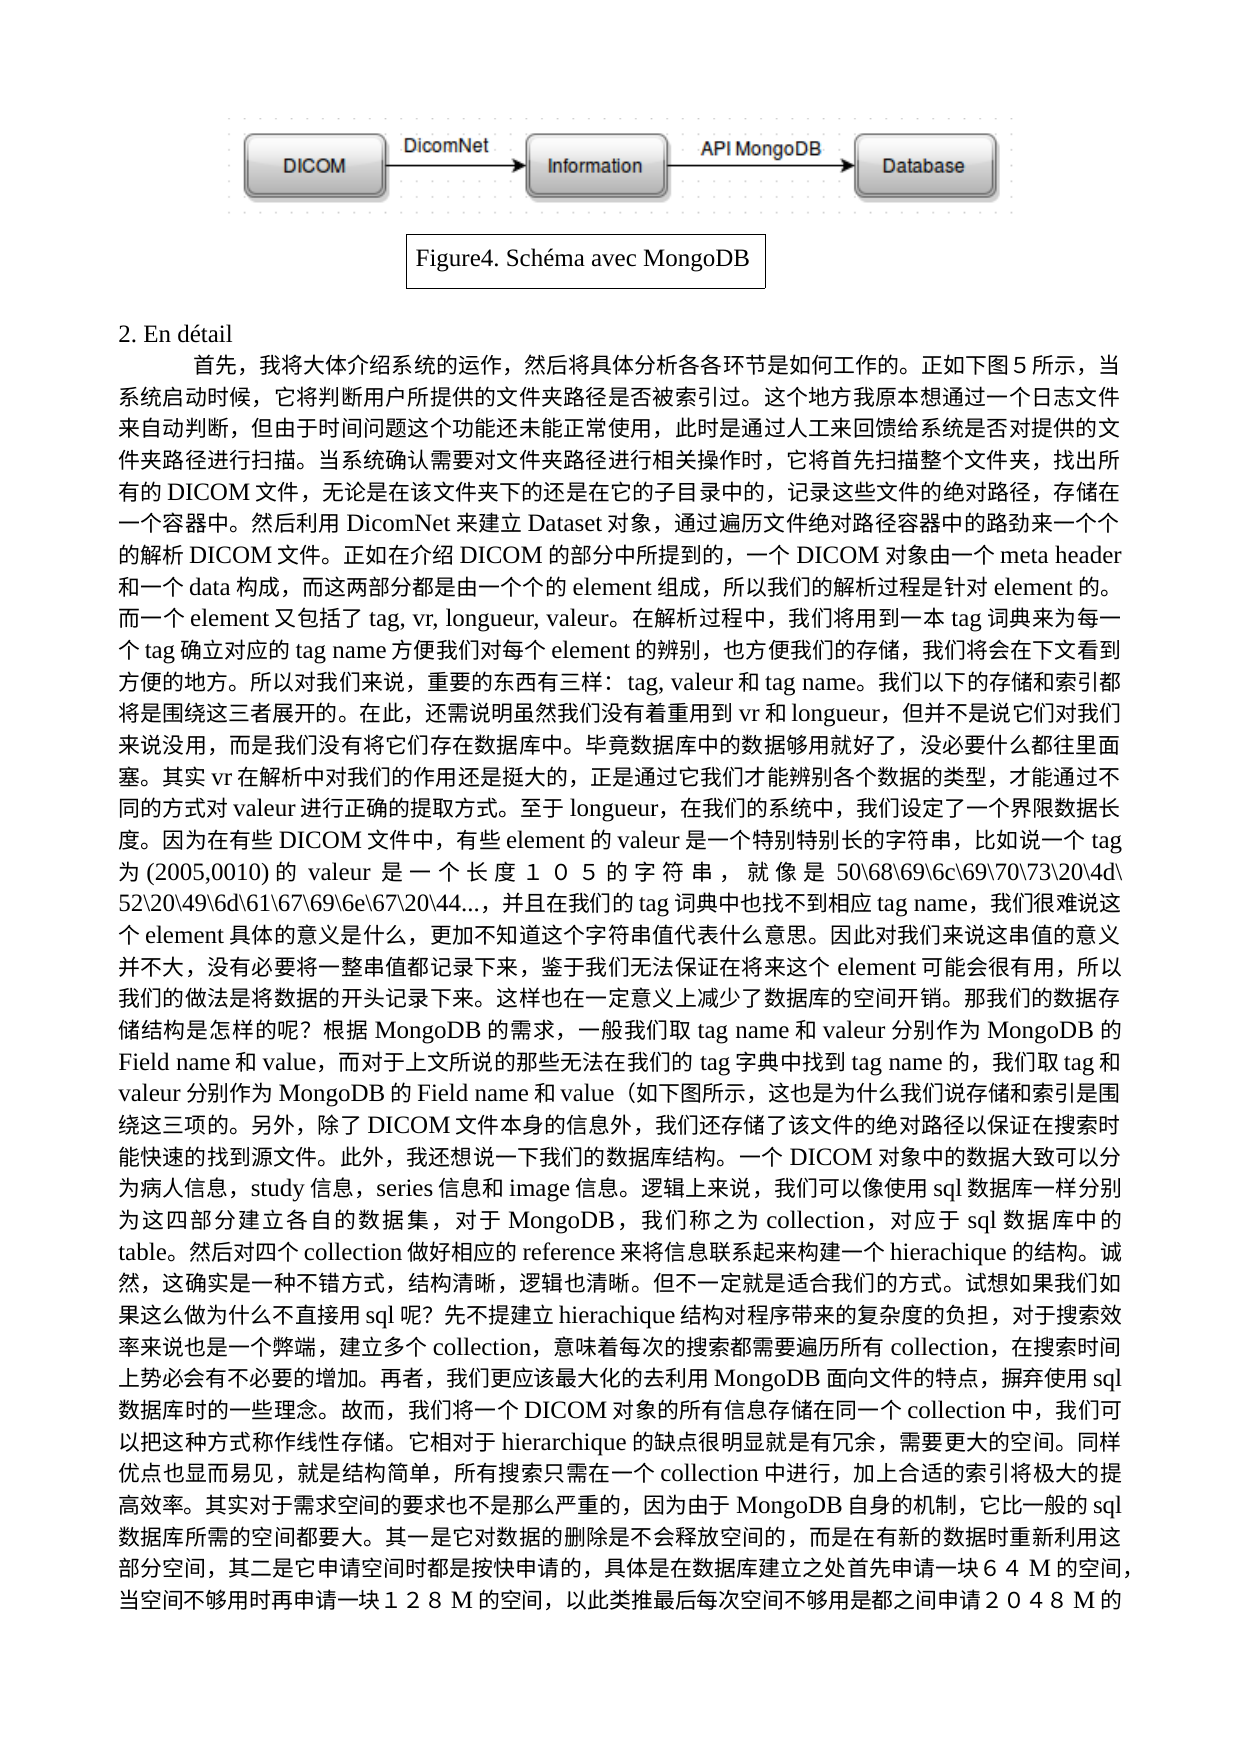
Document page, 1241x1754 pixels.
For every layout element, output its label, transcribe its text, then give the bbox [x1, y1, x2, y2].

text 2. En détail [118, 319, 1122, 348]
picture [216, 118, 1024, 220]
text 首先，我将大体介绍系统的运作，然后将具体分析各各环节是如何工作的。正如下图５所示，当系统启动时候，它将判断用户所提供的文件夹路径是否被索引过。这个地方我原本想通过一个日志文件来自动判断，但由于时间问题这个功能还未能正常使用，此时是通过人工来回馈给系统是否对提供的文件夹路径进行扫描。当系统确认需要对文件夹路径进行相关操作时，它将首先扫描整个文件夹，找出所有的DICOM文件，无论是在该文件夹下的还是在它的子目录中的，记录这些文件的绝对路径，存储在一个容器中。然后利用DicomNet来建立Dataset对象，通过遍历文件绝对路径容器中的路劲来一个个的解析DICOM文件。正如在介绍DICOM的部分中所提到的，一个DICOM对象由一个meta header和一个data构成，而这两部分都是由一个个的element组成，所以我们的解析过程是针对element的。而一个element又包括了tag, vr, longueur, valeur。在解析过程中，我们将用到一本tag词典来为每一个tag确立对应的tag name方便我们对每个element的辨别，也方便我们的存储，我们将会在下文看到方便的地方。所以对我们来说，重要的东西有三样：tag, valeur和tag name。我们以下的存储和索引都将是围绕这三者展开的。在此，还需说明虽然我们没有着重用到vr和longueur，但并不是说它们对我们来说没用，而是我们没有将它们存在数据库中。毕竟数据库中的数据够用就好了，没必要什么都往里面塞。其实vr在解析中对我们的作用还是挺大的，正是通过它我们才能辨别各个数据的类型，才能通过不同的方式对valeur进行正确的提取方式。至于longueur，在我们的系统中，我们设定了一个界限数据长度。因为在有些DICOM文件中，有些element的valeur是一个特别特别长的字符串，比如说一个tag为(2005,0010)的valeur是一个长度１０５的字符串，就像是50\68\69\6c\69\70\73\20\4d\52\20\49\6d\61\67\69\6e\67\20\44...，并且在我们的tag词典中也找不到相应tag name，我们很难说这个element具体的意义是什么，更加不知道这个字符串值代表什么意思。因此对我们来说这串值的意义并不大，没有必要将一整串值都记录下来，鉴于我们无法保证在将来这个element可能会很有用，所以我们的做法是将数据的开头记录下来。这样也在一定意义上减少了数据库的空间开销。那我们的数据存储结构是怎样的呢？根据MongoDB的需求，一般我们取tag name和valeur分别作为MongoDB的Field name和value，而对于上文所说的那些无法在我们的tag字典中找到tag name的，我们取tag和valeur分别作为MongoDB的Field name和value（如下图所示，这也是为什么我们说存储和索引是围绕这三项的。另外，除了DICOM文件本身的信息外，我们还存储了该文件的绝对路径以保证在搜索时能快速的找到源文件。此外，我还想说一下我们的数据库结构。一个DICOM对象中的数据大致可以分为病人信息，study信息，series信息和image信息。逻辑上来说，我们可以像使用sql数据库一样分别为这四部分建立各自的数据集，对于MongoDB，我们称之为collection，对应于sql数据库中的table。然后对四个collection做好相应的reference来将信息联系起来构建一个hierachique的结构。诚然，这确实是一种不错方式，结构清晰，逻辑也清晰。但不一定就是适合我们的方式。试想如果我们如果这么做为什么不直接用sql呢？先不提建立hierachique结构对程序带来的复杂度的负担，对于搜索效率来说也是一个弊端，建立多个collection，意味着每次的搜索都需要遍历所有collection，在搜索时间上势必会有不必要的增加。再者，我们更应该最大化的去利用MongoDB面向文件的特点，摒弃使用sql数据库时的一些理念。故而，我们将一个DICOM对象的所有信息存储在同一个collection中，我们可以把这种方式称作线性存储。它相对于hierarchique的缺点很明显就是有冗余，需要更大的空间。同样优点也显而易见，就是结构简单，所有搜索只需在一个collection中进行，加上合适的索引将极大的提高效率。其实对于需求空间的要求也不是那么严重的，因为由于MongoDB自身的机制，它比一般的sql数据库所需的空间都要大。其一是它对数据的删除是不会释放空间的，而是在有新的数据时重新利用这部分空间，其二是它申请空间时都是按快申请的，具体是在数据库建立之处首先申请一块６４M的空间，当空间不够用时再申请一块１２８M的空间，以此类推最后每次空间不够用是都之间申请２０４８M的空间。所以说在空间需求的问题上，前文所说的冗余带来的空间浪费没有想象中的那么严重。另外，我还想说一下MongoDB给我们带来的另一个关于数据上的便利之处，就是嵌入式文件存储。在一个DICOM对象中，经常会有sequence类型的数据，一个sequence类型的valeur中又将会出现一个个element，这些element构成的合集是这个sequence类型数据的值（如图所示）。对于这些数据的处理，我们能借助嵌入式文件存储非常完美的解决。下图很好的展现了sequence类型数据在MongoDB中的存在方式。当我们把所有数据解析存储之后就需要建立一个合适的索引来使得搜索变得方便快速。关于索引，MongoDB主要提供了三种方式：单域索引，多域索引和全文索引。其实在Mongo数据库建立之时就有一个自带的索引，即”_id”域，它可以视为sql数据库中的主键。但对于我们来说单单这个自带索引是不够的。首先，鉴于有可能会出现，我们只知道值而不知道它对应的Field的情况，我先建立了一个全文索引，由于在存储数据是，我们将所有的数据都转换成了string类型，因此不必担心不完全索引的情况出现（对于MongoDB的全文索引机制，需要确保值的类型为string)。此外，由于PatientName, PatientID, StudyID, SeriesNumber, InstanceNumber和FilePath是最常用到也是最必须的tag，我们将对这些tag做一个多域联合索引以便实现各种不同方式的搜索，如单域搜索，多域搜索。我们将在下一部分进行索引性能的测试以及分析。在介绍搜索功能之前，我将先进一步具体介绍下notification system的实现。通过前文第２部分的介绍，我们对于inotify的定义和功能有了一个整体概念。其实，上文说对给定文件夹路径进行扫描是，我们不仅把DICOM文件的绝对路径存入了一个容器之中，还把这个文件夹及其下的子目录的绝对路径存入了另一个容器之中，并在系统初始化阶段通过inotify对这些目录进行监听来达到notification的效果。由于inotify自身不能对子目录进行监听，所有我们才需要事先获取子目录，然后对这些子目录建立对应的fd进行监听。而我们监听的事件仅仅只是文件或目录的创建和删除。每当出现新的DICOM文件时，系统将把这些文件的路径记录下来，然后用前文所说的解析程序对这些DICOMs进行解析并存储信息到数据库。而当有DICOM文件被删除时，系统将根据其路径找到对应数据库中的存贮，将之删除。当有新的目录出现时，系统会将该目录的路径加入先前的目录容器中，然后重新初始化fd以更新监听列表。而当有目录被删除时，系统将移除对其及其子目录的监听，由于它本身是受都监听的，其下的文件也会作为文件删除而又inotify返回它们的路径而进行相应的删除任务。我们也将在下一部分中对这个notification system进行功能的测试。接下来我们来关注一下搜索部分，对于这项功能，我们针对有可能出现的情况设计了三种方式，即单域搜索，多域搜索和全文搜索，顾名思义，单域搜索是针对某一个特定指出tag域进行的，比如搜索一名病人，我们就对PatientName或者PatientID进行搜索。而多域搜索是指我们对多个tag域进行匹配，比如我们想的到一位病人的一个study的所有信息，则我们需要对他的姓名或id和studyid进行同时匹配。至于全文搜索，就如我们在索引部分看到的一样，是针对只知道值而不知道对应的tag域而设计的。而这些搜索方也是和于上文所说的索引建立是密切相关的。另外我们还增加了一个更新功能，这是对不恰当的数据进行人为修改，为了是原始数据不丢失，我们对被修改的document新加一个域用来存储被修改的信息。最后，在系统启动时，用户将看到一个目录，其中记录了所有有关各项功能实现的具体操作方式。 [118, 348, 1122, 1615]
text Figure4. Schéma avec MongoDB [415, 243, 756, 272]
